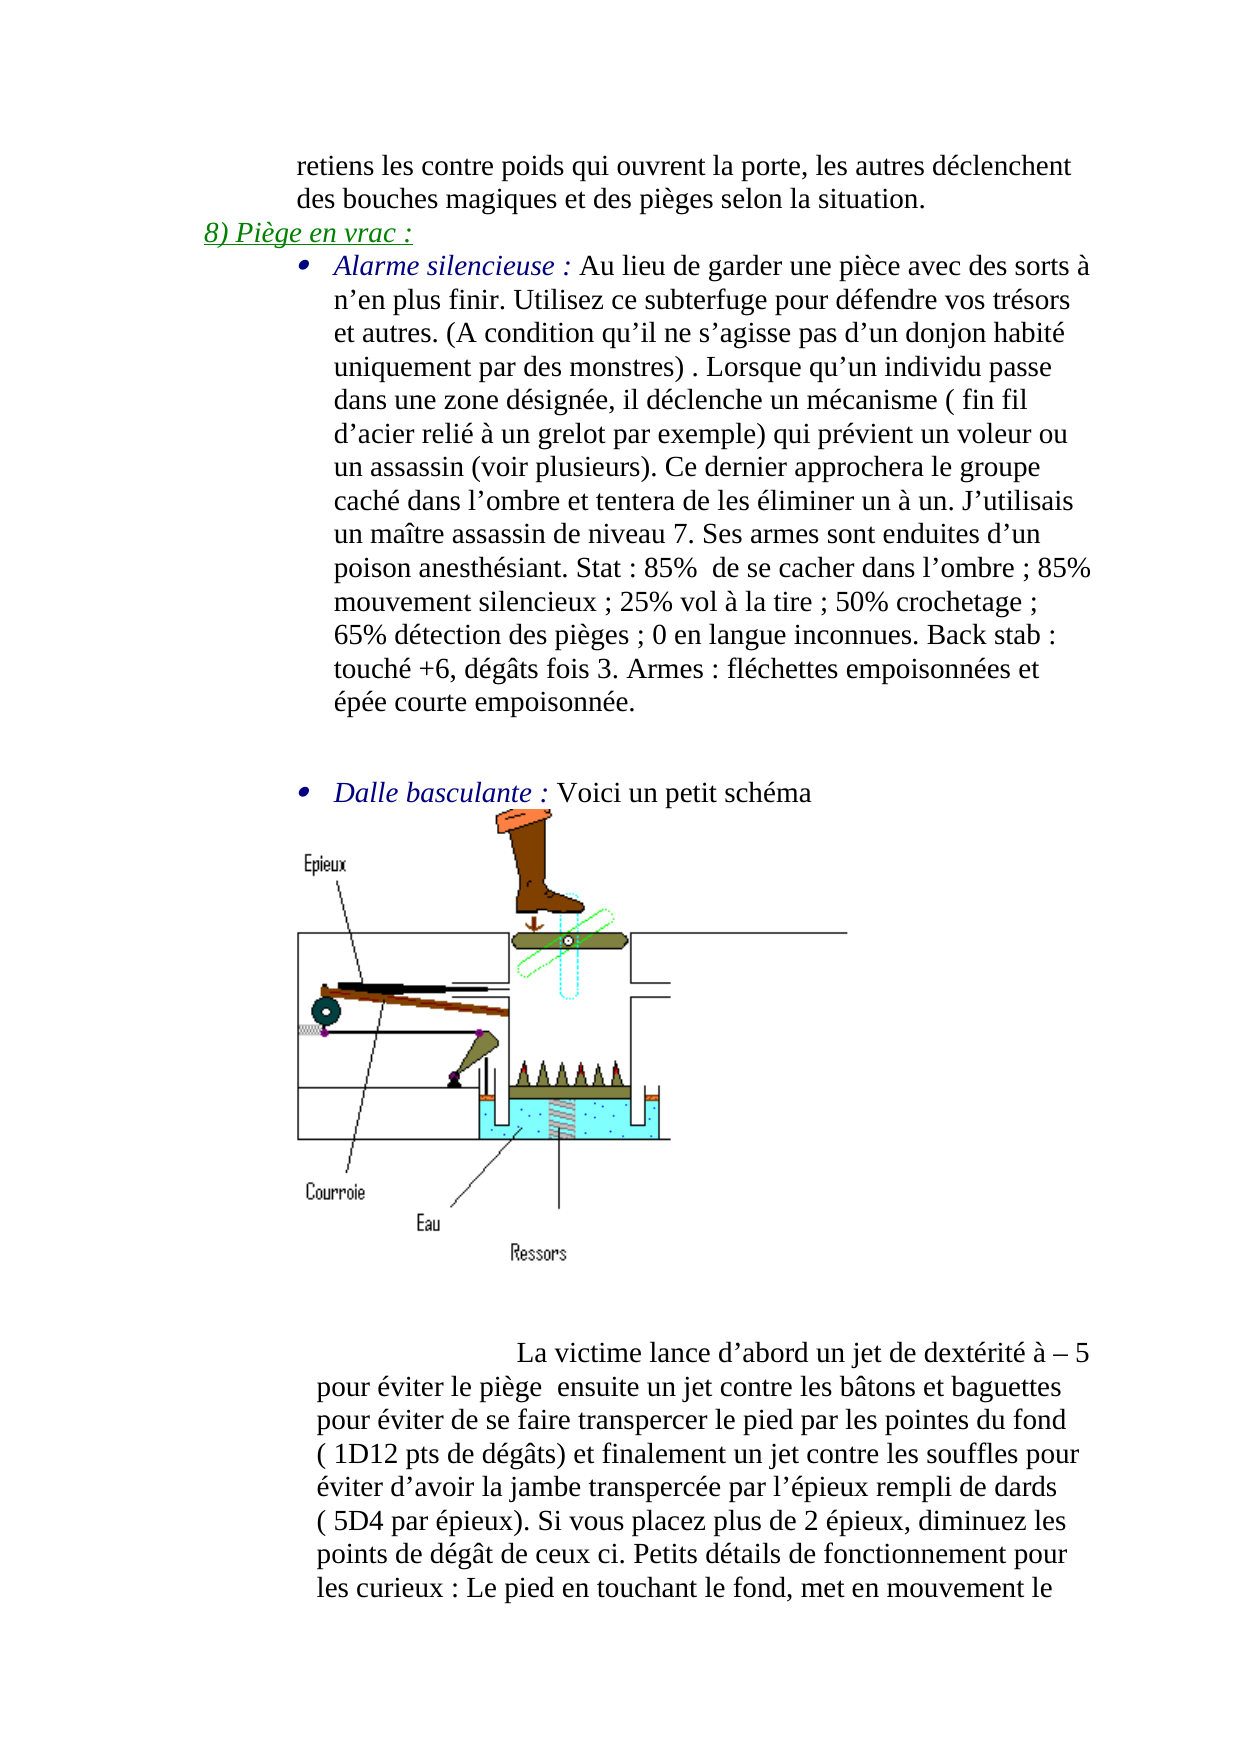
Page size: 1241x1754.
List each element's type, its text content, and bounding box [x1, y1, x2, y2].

picture [296, 809, 921, 1278]
subtitle Alarme silencieuse : Au lieu de garder une pièce avec des sorts à n’en plus finir. Utilisez ce subterfuge pour défendre vos trésors et autres. (A condition qu’il ne s’agisse pas d’un donjon habité uniquement par des monstres) . Lorsque qu’un individu passe dans une zone désignée, il déclenche un mécanisme ( fin fil d’acier relié à un grelot par exemple) qui prévient un voleur ou un assassin (voir plusieurs). Ce dernier approchera le groupe caché dans l’ombre et tentera de les éliminer un à un. J’utilisais un maître assassin de niveau 7. Ses armes sont enduites d’un poison anesthésiant. Stat : 85% de se cacher dans l’ombre ; 85% mouvement silencieux ; 25% vol à la tire ; 50% crochetage ; 65% détection des pièges ; 0 en langue inconnues. Back stab : touché +6, dégâts fois 3. Armes : fléchettes empoisonnées et épée courte empoisonnée. [296, 248, 1093, 718]
text retiens les contre poids qui ouvrent la porte, les autres déclenchent des bouches magiques et des pièges selon la situation. [204, 148, 1093, 215]
text 8) Piège en vrac : [204, 215, 1093, 248]
subtitle Dalle basculante : Voici un petit schéma [296, 775, 1093, 809]
text La victime lance d’abord un jet de dextérité à – 5 pour éviter le piège ensuite un jet contre les bâtons et baguettes pour éviter de se faire transpercer le pied par les pointes du fond ( 1D12 pts de dégâts) et finalement un jet contre les souffles pour éviter d’avoir la jambe transpercée par l’épieux rempli de dards ( 5D4 par épieux). Si vous placez plus de 2 épieux, diminuez les points de dégât de ceux ci. Petits détails de fonctionnement pour les curieux : Le pied en touchant le fond, met en mouvement le [316, 1335, 1093, 1604]
